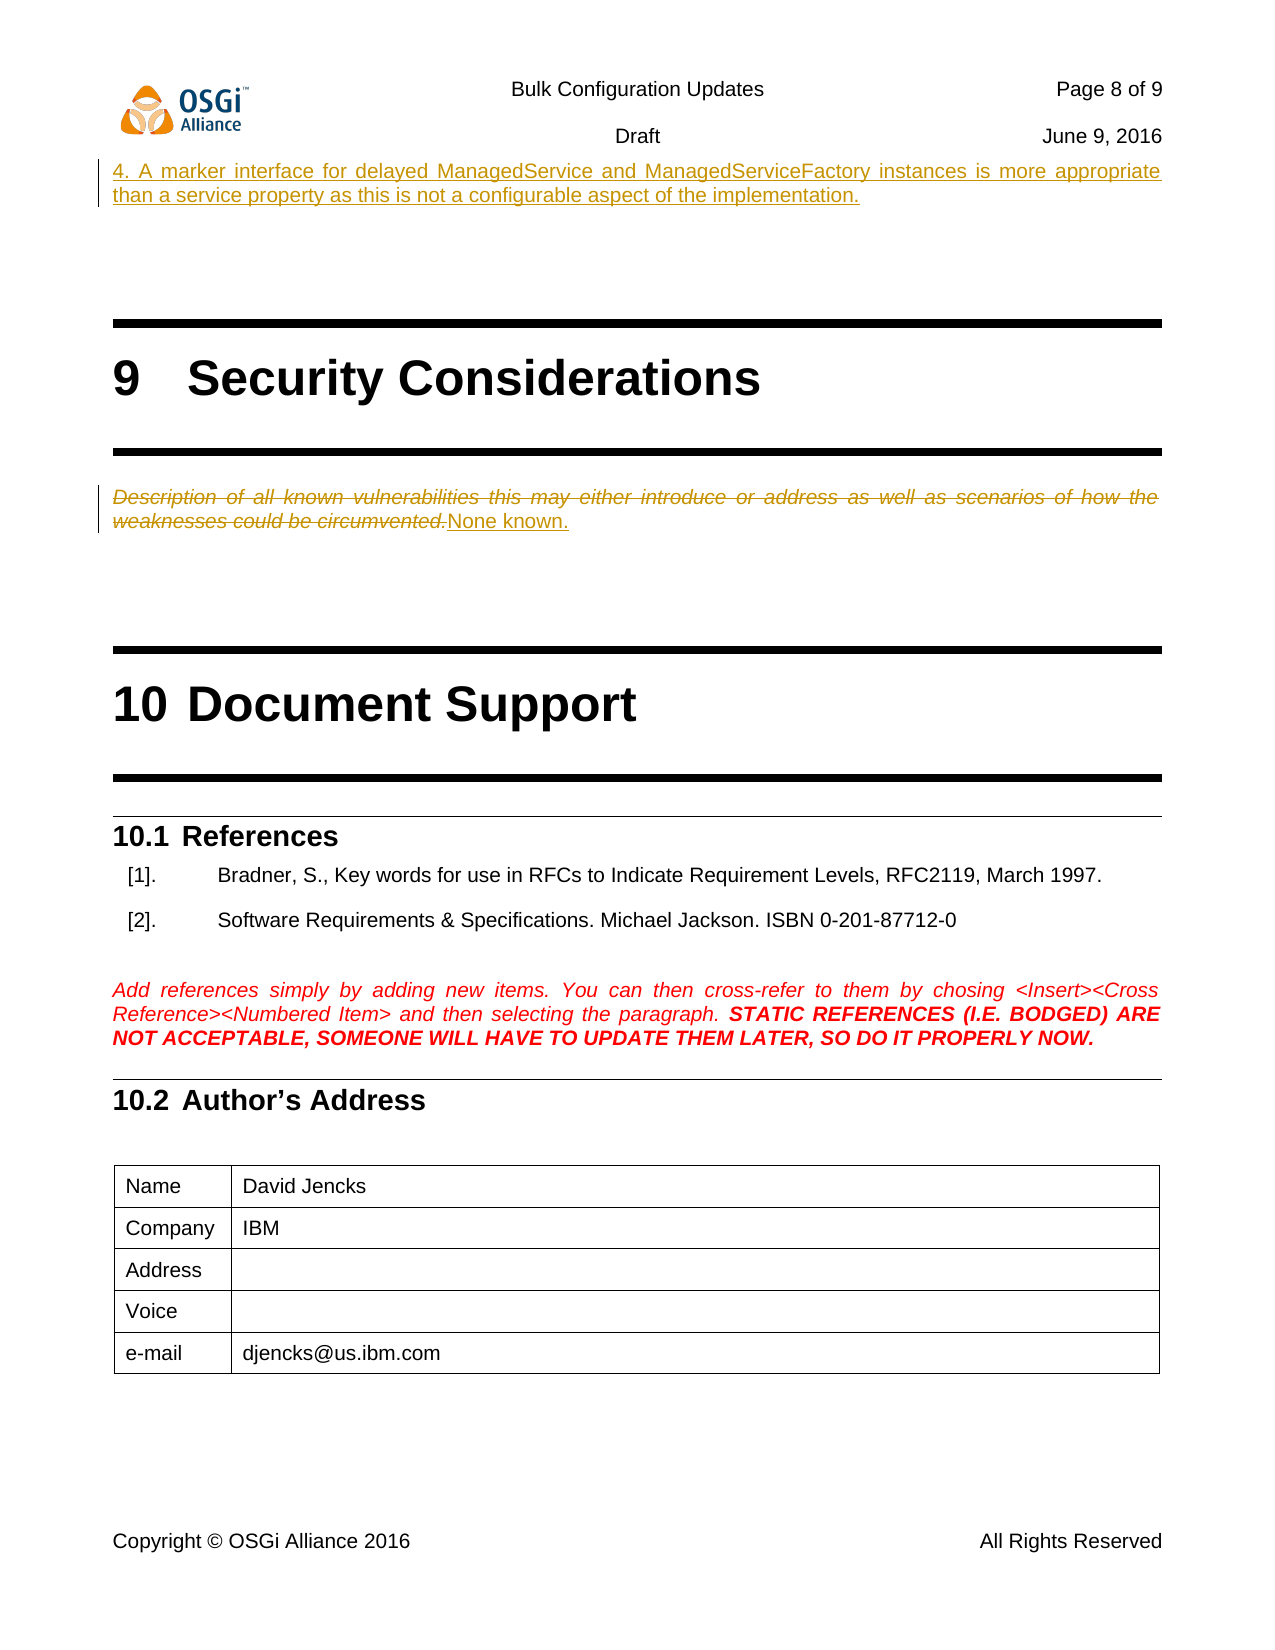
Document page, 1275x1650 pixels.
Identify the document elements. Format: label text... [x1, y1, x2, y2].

subtitle Author’s Address [112, 1080, 1162, 1116]
text than a service property as this is not a configurable aspect of the implementation. [112, 181, 1162, 207]
table_cell IBM [232, 1208, 1159, 1248]
table_header Name [115, 1166, 231, 1207]
table_header David Jencks [232, 1166, 1159, 1207]
picture [113, 78, 257, 142]
table_cell [232, 1249, 1159, 1290]
subtitle Security Considerations [112, 320, 1162, 456]
table_cell e-mail [115, 1333, 231, 1373]
text None known. [112, 485, 1162, 533]
list Software Requirements & Specifications. Michael Jackson. ISBN 0-201-87712-0 [127, 907, 1162, 931]
text 4. A marker interface for delayed ManagedService and ManagedServiceFactory instances is more appropriate [112, 159, 1162, 180]
table_cell Address [115, 1249, 231, 1290]
table_cell [232, 1291, 1159, 1332]
table_cell djencks@us.ibm.com [232, 1333, 1159, 1373]
subtitle Document Support [112, 647, 1162, 782]
text Add references simply by adding new items. You can then cross-refer to them by chosing <Insert><Cross Reference><Numbered Item> and then selecting the paragraph. STATIC REFERENCES (I.E. BODGED) ARE NOT ACCEPTABLE, SOMEONE WILL HAVE TO UPDATE THEM LATER, SO DO IT PROPERLY NOW. [112, 978, 1162, 1050]
subtitle References [112, 817, 1162, 852]
list Bradner, S., Key words for use in RFCs to Indicate Requirement Levels, RFC2119, March 1997. [127, 863, 1162, 887]
table_cell Voice [115, 1291, 231, 1332]
table_cell Company [115, 1208, 231, 1248]
